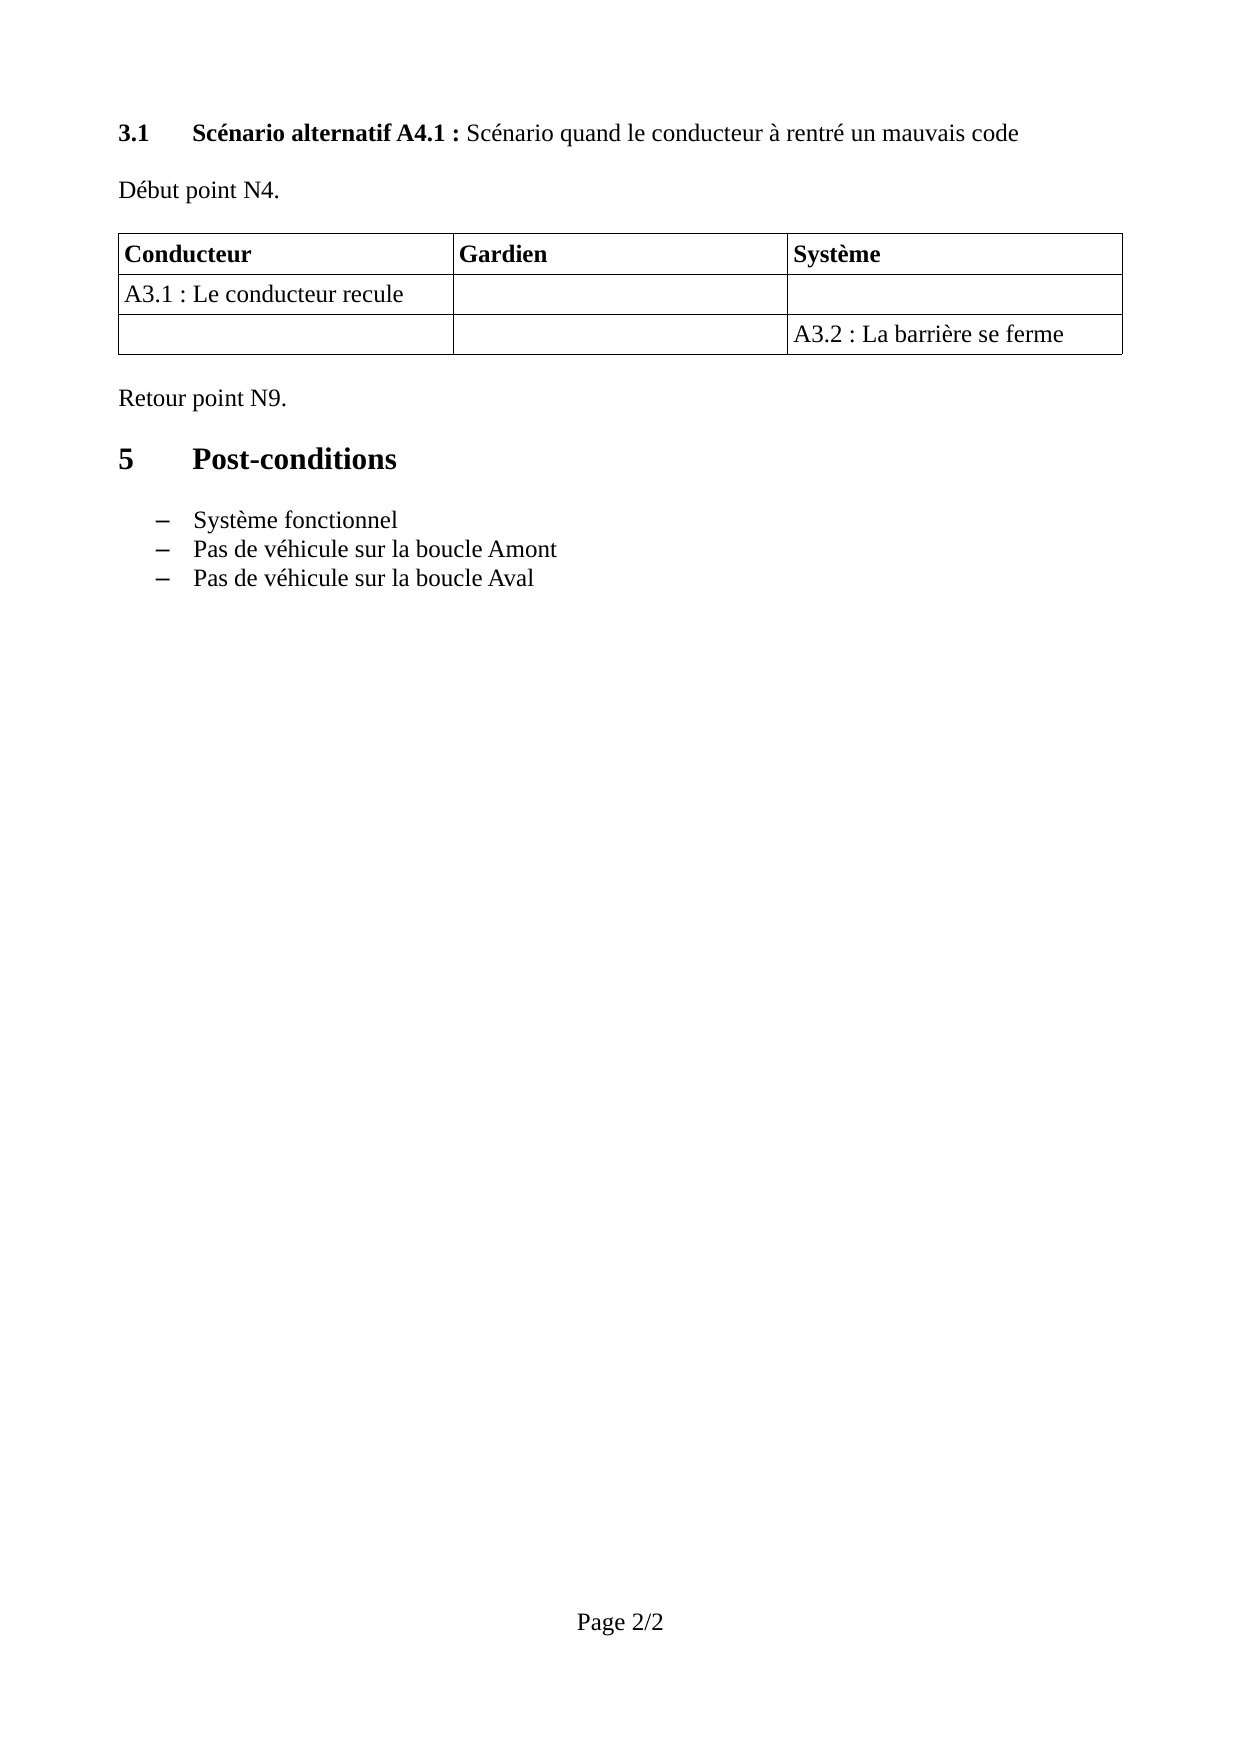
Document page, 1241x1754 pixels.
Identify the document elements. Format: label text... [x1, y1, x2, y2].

text Retour point N9. [118, 383, 1122, 412]
table_header Système [788, 234, 1122, 273]
list Système fonctionnel [156, 505, 1122, 534]
table_cell [788, 275, 1122, 314]
table_cell A3.1 : Le conducteur recule [119, 275, 453, 314]
table_cell [454, 315, 787, 354]
list Pas de véhicule sur la boucle Aval [156, 563, 1122, 591]
table_cell A3.2 : La barrière se ferme [788, 315, 1122, 354]
text Début point N4. [118, 176, 1122, 204]
table_header Gardien [454, 234, 787, 273]
text 3.1 Scénario alternatif A4.1 : Scénario quand le conducteur à rentré un mauvais code [118, 118, 1122, 147]
text 5 Post-conditions [118, 440, 1122, 476]
table_cell [119, 315, 453, 354]
list Pas de véhicule sur la boucle Amont [156, 534, 1122, 563]
table_cell [454, 275, 787, 314]
table_header Conducteur [119, 234, 453, 273]
